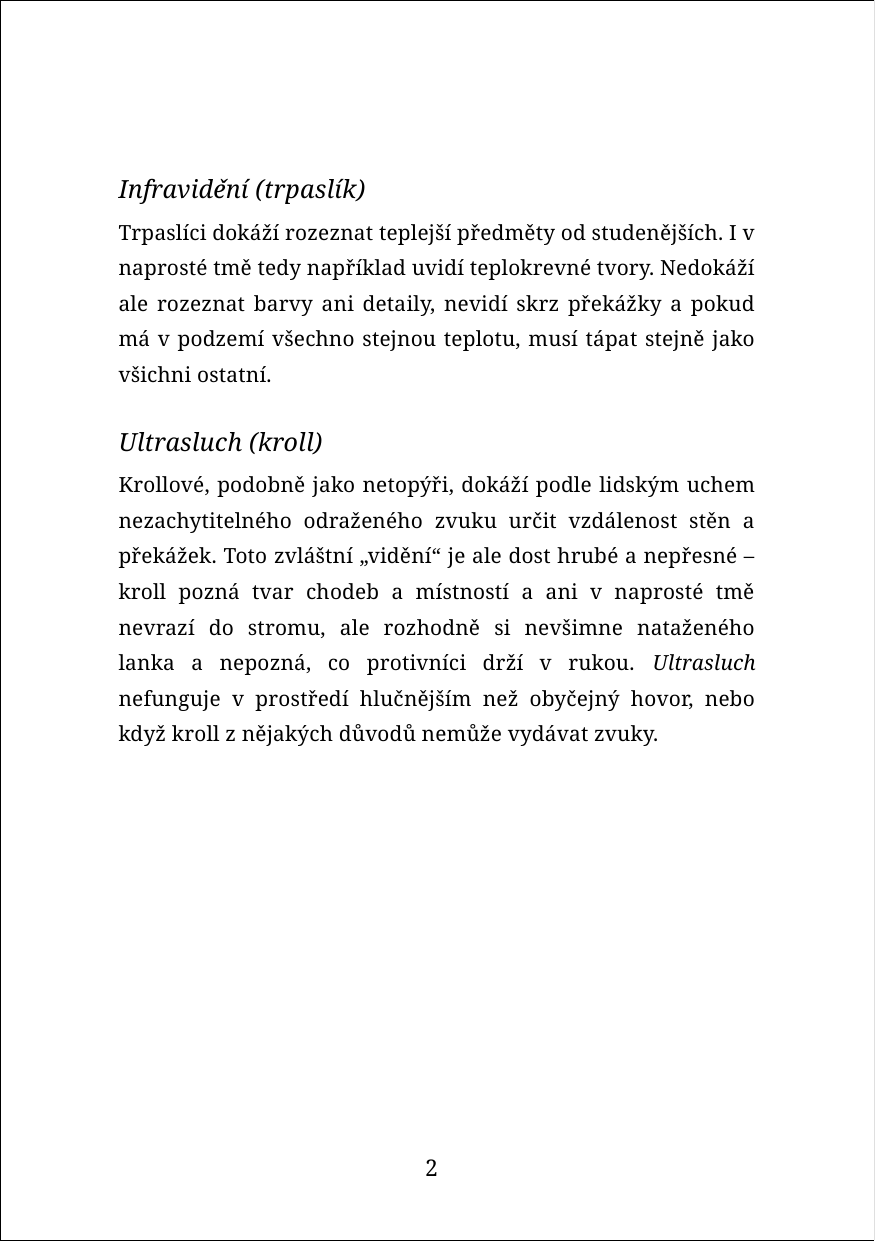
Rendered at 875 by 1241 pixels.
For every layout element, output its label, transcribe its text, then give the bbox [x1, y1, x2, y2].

subtitle Ultrasluch (kroll) [118, 425, 756, 459]
text Krollové, podobně jako netopýři, dokáží podle lidským uchem nezachytitelného odraženého zvuku určit vzdálenost stěn a překážek. Toto zvláštní „vidění“ je ale dost hrubé a nepřesné – kroll pozná tvar chodeb a místností a ani v naprosté tmě nevrazí do stromu, ale rozhodně si nevšimne nataženého lanka a nepozná, co protivníci drží v rukou. Ultrasluch nefunguje v prostředí hlučnějším než obyčejný hovor, nebo když kroll z nějakých důvodů nemůže vydávat zvuky. [118, 471, 756, 748]
text Trpaslíci dokáží rozeznat teplejší předměty od studenějších. I v naprosté tmě tedy například uvidí teplokrevné tvory. Nedokáží ale rozeznat barvy ani detaily, nevidí skrz překážky a pokud má v podzemí všechno stejnou teplotu, musí tápat stejně jako všichni ostatní. [118, 218, 756, 388]
subtitle Infravidění (trpaslík) [118, 172, 756, 206]
